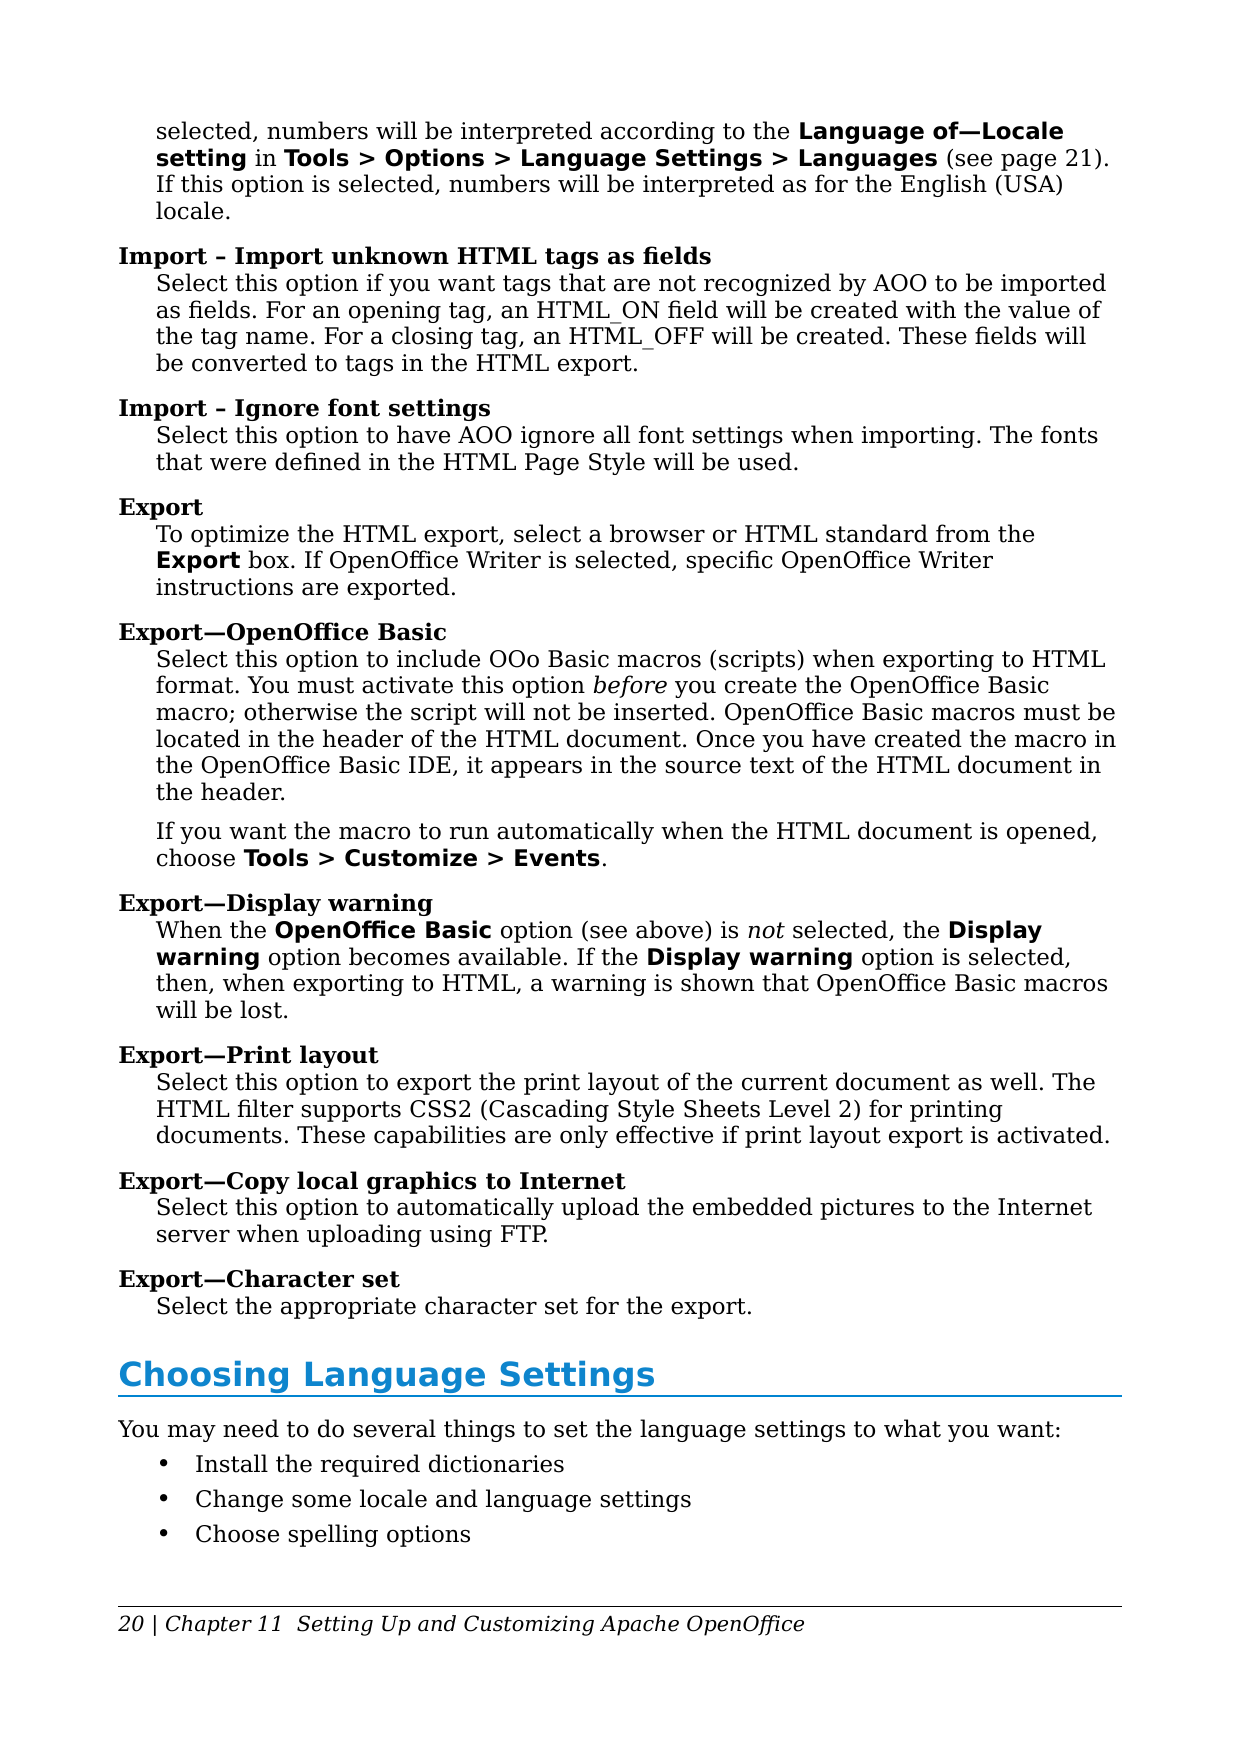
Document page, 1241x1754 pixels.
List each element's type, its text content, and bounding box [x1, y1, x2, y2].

subtitle Choosing Language Settings [118, 1356, 1122, 1395]
text Export—Display warning [118, 890, 1122, 917]
text Export—Character set [118, 1266, 1122, 1293]
list Choose spelling options [156, 1520, 1122, 1549]
list Change some locale and language settings [156, 1484, 1122, 1513]
text Export—OpenOffice Basic [118, 619, 1122, 646]
text Select this option if you want tags that are not recognized by AOO to be imported as fields. For an opening tag, an HTML_ON field will be created with the value of the tag name. For a closing tag, an HTML_OFF will be created. These fields will be converted to tags in the HTML export. [156, 270, 1122, 377]
text If you want the macro to run automatically when the HTML document is opened, choose Tools > Customize > Events. [156, 818, 1122, 872]
text Select the appropriate character set for the export. [156, 1293, 1122, 1320]
text Import – Ignore font settings [118, 395, 1122, 422]
text Export [118, 494, 1122, 521]
text Select this option to automatically upload the embedded pictures to the Internet server when uploading using FTP. [156, 1194, 1122, 1248]
text selected, numbers will be interpreted according to the Language of—Locale setting in Tools > Options > Language Settings > Languages (see page 21). If this option is selected, numbers will be interpreted as for the English (USA) locale. [156, 118, 1122, 225]
text When the OpenOffice Basic option (see above) is not selected, the Display warning option becomes available. If the Display warning option is selected, then, when exporting to HTML, a warning is shown that OpenOffice Basic macros will be lost. [156, 917, 1122, 1024]
text Export—Copy local graphics to Internet [118, 1168, 1122, 1194]
list You may need to do several things to set the language settings to what you want: [118, 1416, 1122, 1442]
text Import – Import unknown HTML tags as fields [118, 243, 1122, 270]
text Select this option to include OOo Basic macros (scripts) when exporting to HTML format. You must activate this option before you create the OpenOffice Basic macro; otherwise the script will not be inserted. OpenOffice Basic macros must be located in the header of the HTML document. Once you have created the macro in the OpenOffice Basic IDE, it appears in the source text of the HTML document in the header. [156, 646, 1122, 806]
list Install the required dictionaries [156, 1449, 1122, 1478]
text Select this option to export the print layout of the current document as well. The HTML filter supports CSS2 (Cascading Style Sheets Level 2) for printing documents. These capabilities are only effective if print layout export is activated. [156, 1069, 1122, 1149]
text Export—Print layout [118, 1042, 1122, 1069]
text To optimize the HTML export, select a browser or HTML standard from the Export box. If OpenOffice Writer is selected, specific OpenOffice Writer instructions are exported. [156, 521, 1122, 601]
text Select this option to have AOO ignore all font settings when importing. The fonts that were defined in the HTML Page Style will be used. [156, 422, 1122, 475]
